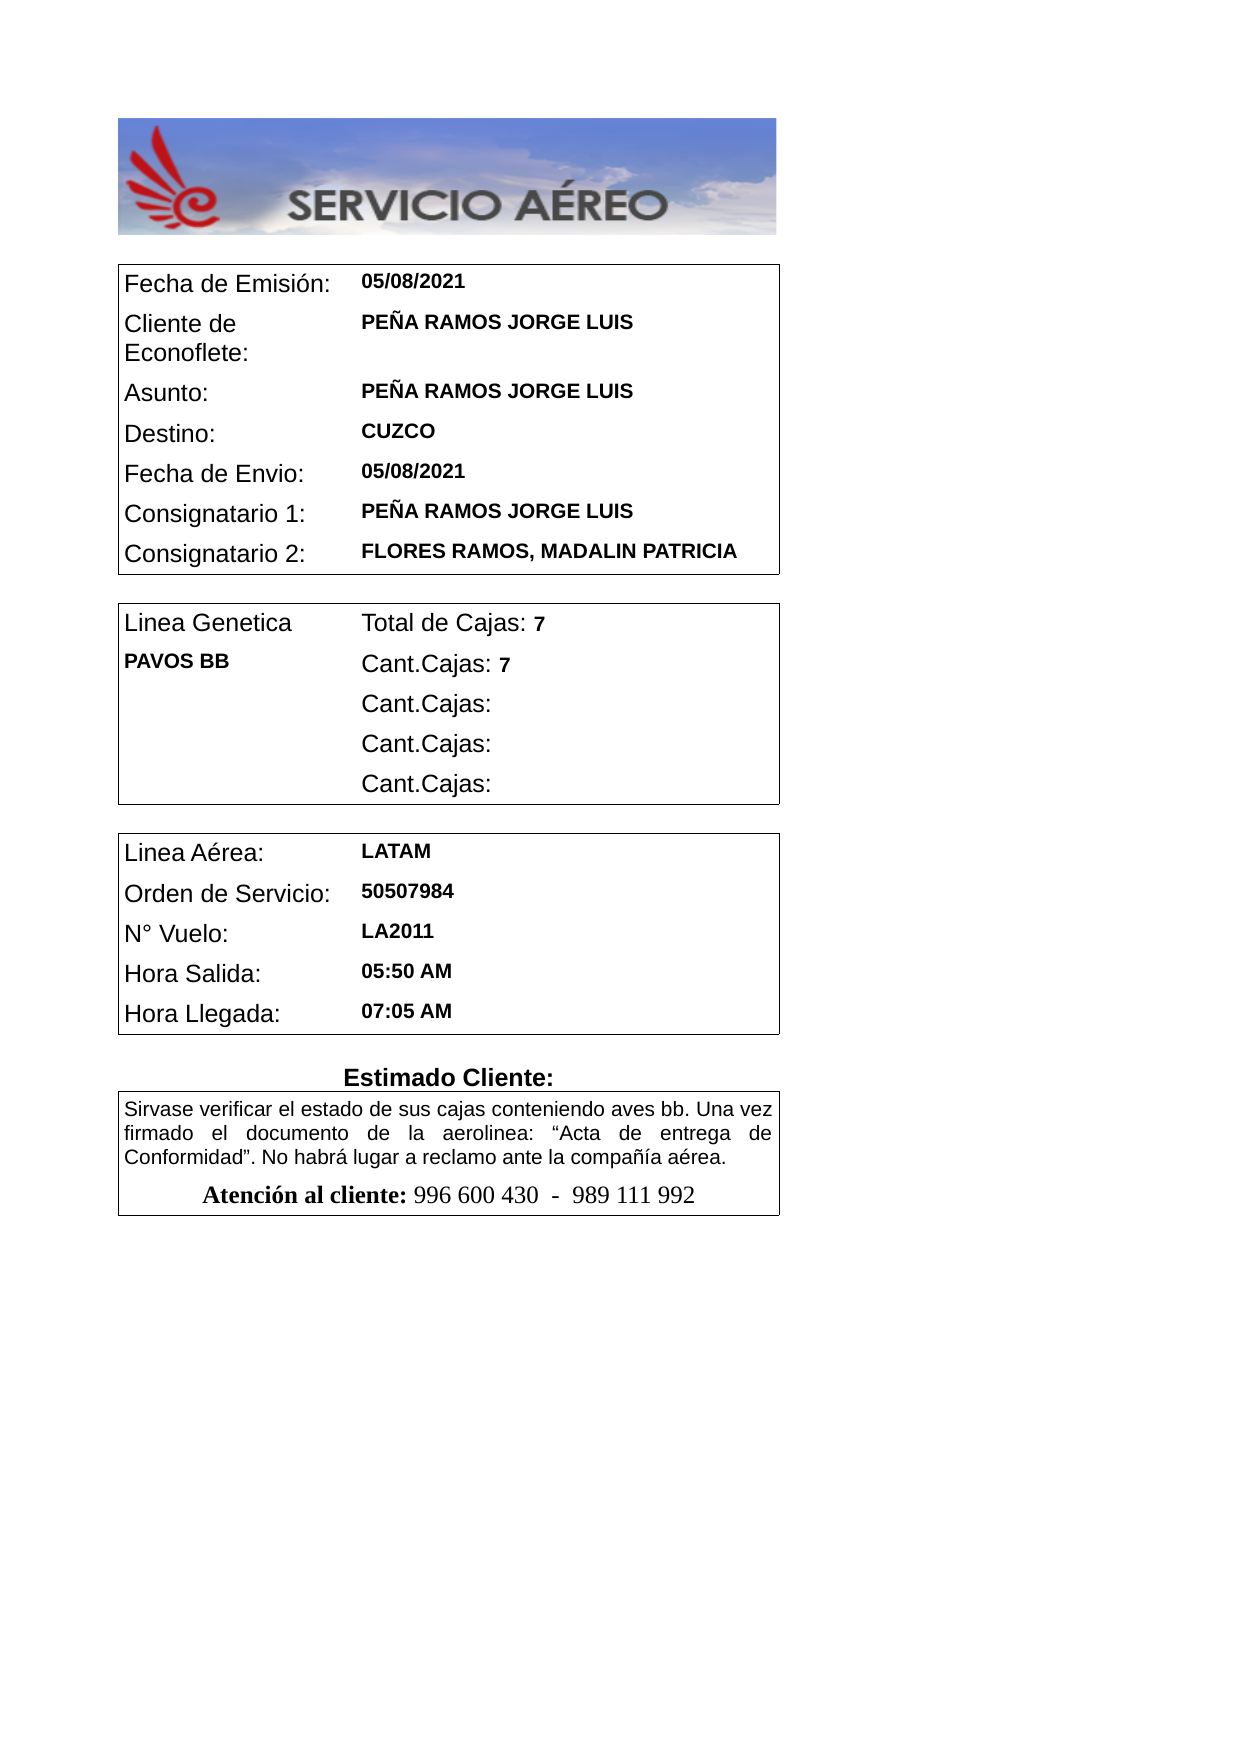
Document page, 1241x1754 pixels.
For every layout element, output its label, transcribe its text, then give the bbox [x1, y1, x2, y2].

table_cell 05/08/2021 [356, 453, 779, 493]
table_cell Cant.Cajas: [356, 723, 779, 763]
table_cell 07:05 AM [356, 994, 779, 1034]
table_cell Cant.Cajas: [356, 683, 779, 723]
table_cell LA2011 [356, 913, 779, 953]
table_cell Linea Genetica [119, 604, 356, 643]
table_cell 05:50 AM [356, 953, 779, 993]
table_header 05/08/2021 [356, 265, 779, 304]
picture [118, 118, 777, 235]
table_cell Consignatario 2: [119, 534, 356, 574]
table_cell [356, 575, 779, 603]
table_cell Asunto: [119, 373, 356, 413]
table_cell PEÑA RAMOS JORGE LUIS [356, 493, 779, 533]
table_cell Cant.Cajas: 7 [356, 643, 779, 683]
table_header Fecha de Emisión: [119, 265, 356, 304]
table_cell CUZCO [356, 413, 779, 453]
table_cell [118, 575, 356, 603]
table_cell Atención al cliente: 996 600 430 - 989 111 992 [119, 1175, 779, 1215]
table_cell [119, 723, 356, 763]
table_cell Orden de Servicio: [119, 873, 356, 913]
table_cell [119, 683, 356, 723]
table_cell Hora Llegada: [119, 994, 356, 1034]
table_cell Consignatario 1: [119, 493, 356, 533]
table_cell PEÑA RAMOS JORGE LUIS [356, 304, 779, 373]
table_cell Destino: [119, 413, 356, 453]
table_cell N° Vuelo: [119, 913, 356, 953]
table_cell Sirvase verificar el estado de sus cajas conteniendo aves bb. Una vez firmado el documento de la aerolinea: “Acta de entrega de Conformidad”. No habrá lugar a reclamo ante la compañía aérea. [119, 1092, 779, 1175]
table_cell Cliente de Econoflete: [119, 304, 356, 373]
table_cell 50507984 [356, 873, 779, 913]
table_cell PEÑA RAMOS JORGE LUIS [356, 373, 779, 413]
table_cell Linea Aérea: [119, 834, 356, 873]
table_cell LATAM [356, 834, 779, 873]
table_cell Estimado Cliente: [118, 1035, 779, 1091]
table_cell Cant.Cajas: [356, 764, 779, 804]
table_cell Fecha de Envio: [119, 453, 356, 493]
table_cell Total de Cajas: 7 [356, 604, 779, 643]
table_cell FLORES RAMOS, MADALIN PATRICIA [356, 534, 779, 574]
table_cell [119, 764, 356, 804]
table_cell PAVOS BB [119, 643, 356, 683]
table_cell Hora Salida: [119, 953, 356, 993]
table_cell [118, 805, 356, 833]
table_cell [356, 805, 779, 833]
